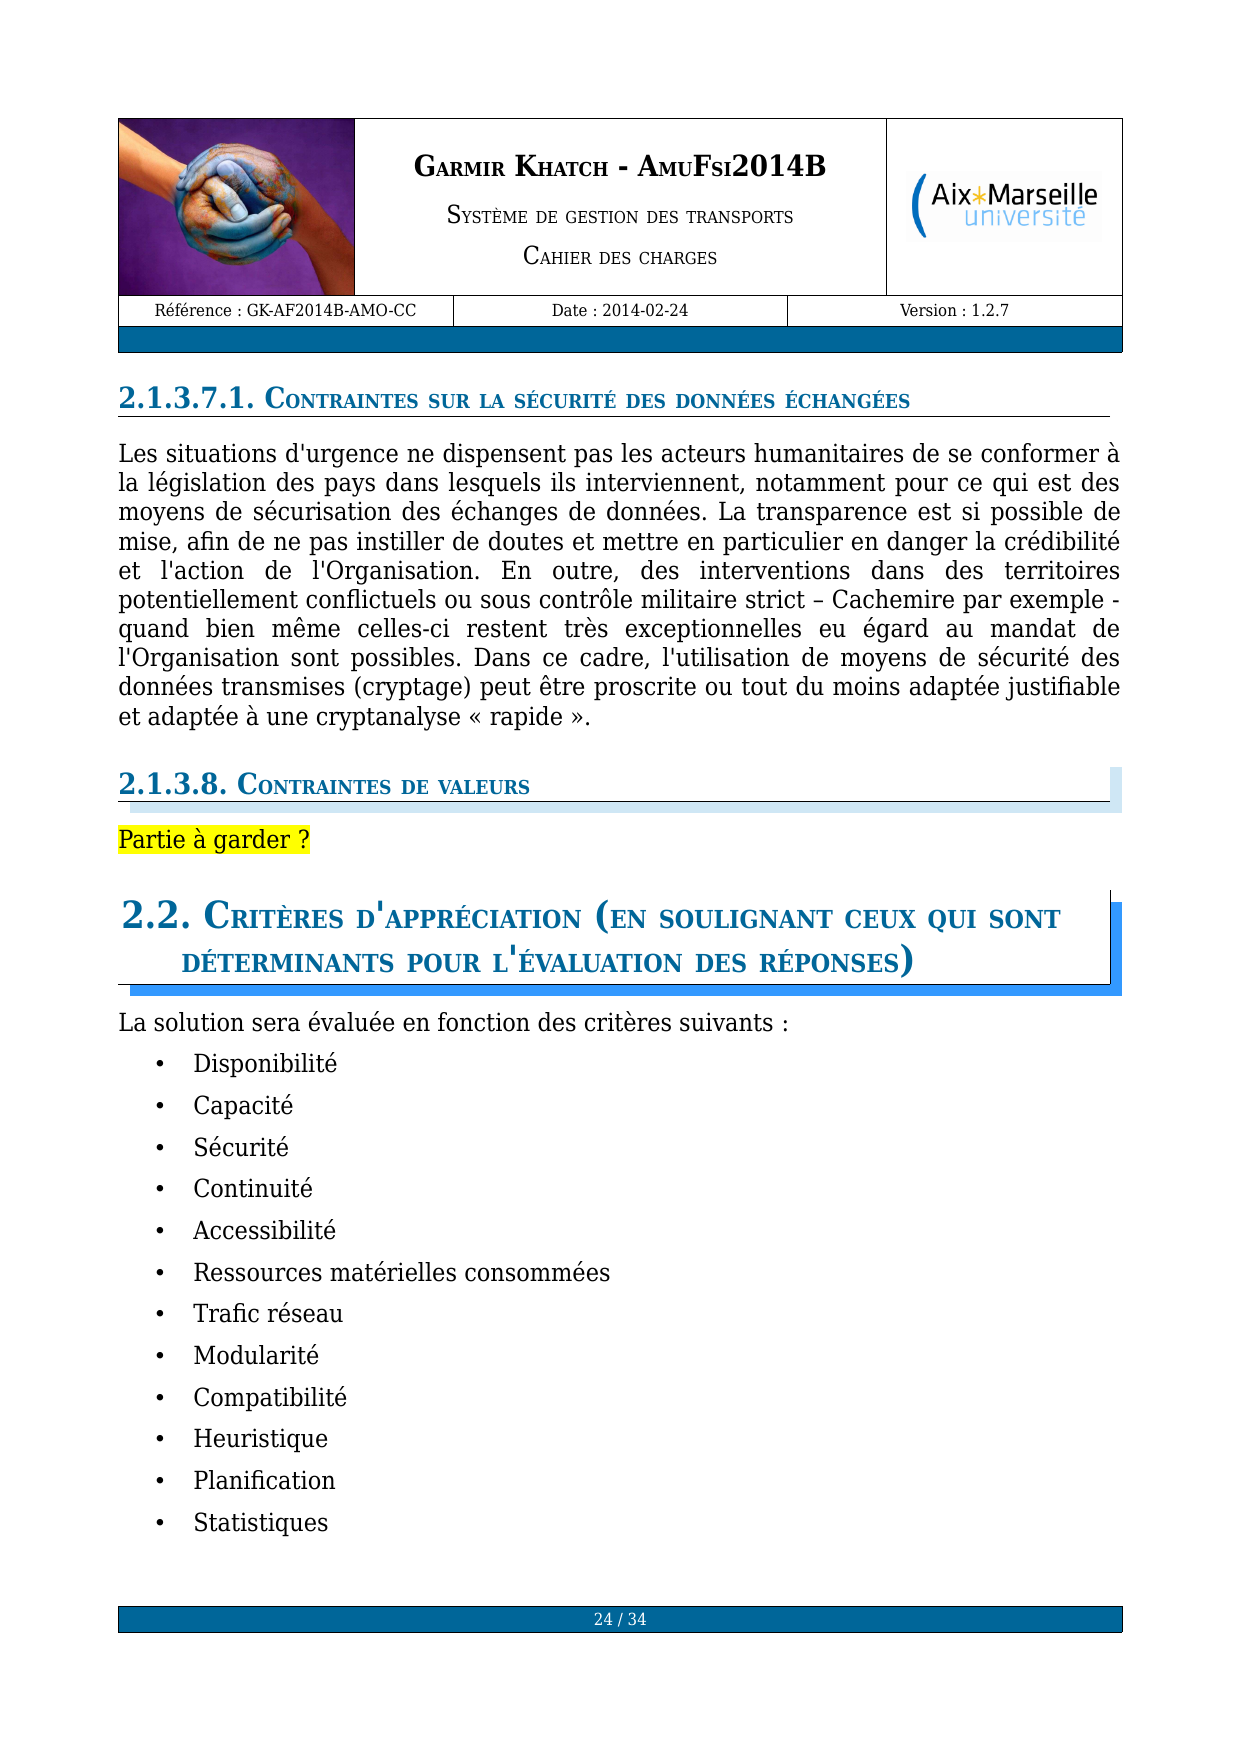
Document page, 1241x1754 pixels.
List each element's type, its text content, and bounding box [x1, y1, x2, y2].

list Sécurité [156, 1133, 1122, 1162]
list Accessibilité [156, 1216, 1122, 1245]
list Heuristique [156, 1424, 1122, 1454]
text La solution sera évaluée en fonction des critères suivants : [118, 1008, 1122, 1037]
list Continuité [156, 1174, 1122, 1204]
list Modularité [156, 1341, 1122, 1370]
list Disponibilité [156, 1049, 1122, 1079]
text Partie à garder ? [118, 825, 1122, 854]
text Les situations d'urgence ne dispensent pas les acteurs humanitaires de se conformer à la législation des pays dans lesquels ils interviennent, notamment pour ce qui est des moyens de sécurisation des échanges de données. La transparence est si possible de mise, afin de ne pas instiller de doutes et mettre en particulier en danger la crédibilité et l'action de l'Organisation. En outre, des interventions dans des territoires potentiellement conflictuels ou sous contrôle militaire strict – Cachemire par exemple - quand bien même celles-ci restent très exceptionnelles eu égard au mandat de l'Organisation sont possibles. Dans ce cadre, l'utilisation de moyens de sécurité des données transmises (cryptage) peut être proscrite ou tout du moins adaptée justifiable et adaptée à une cryptanalyse « rapide ». [118, 439, 1122, 731]
picture [887, 126, 1122, 288]
list Capacité [156, 1091, 1122, 1120]
list Planification [156, 1466, 1122, 1495]
list Compatibilité [156, 1383, 1122, 1412]
list Ressources matérielles consommées [156, 1258, 1122, 1287]
picture [119, 119, 354, 295]
subtitle Critères d'appréciation (en soulignant ceux qui sont déterminants pour l'évaluation des réponses) [118, 890, 1110, 984]
list Trafic réseau [156, 1299, 1122, 1329]
subtitle Contraintes sur la sécurité des données échangées [118, 381, 1110, 416]
subtitle Contraintes de valeurs [118, 767, 1110, 801]
list Statistiques [156, 1508, 1122, 1537]
